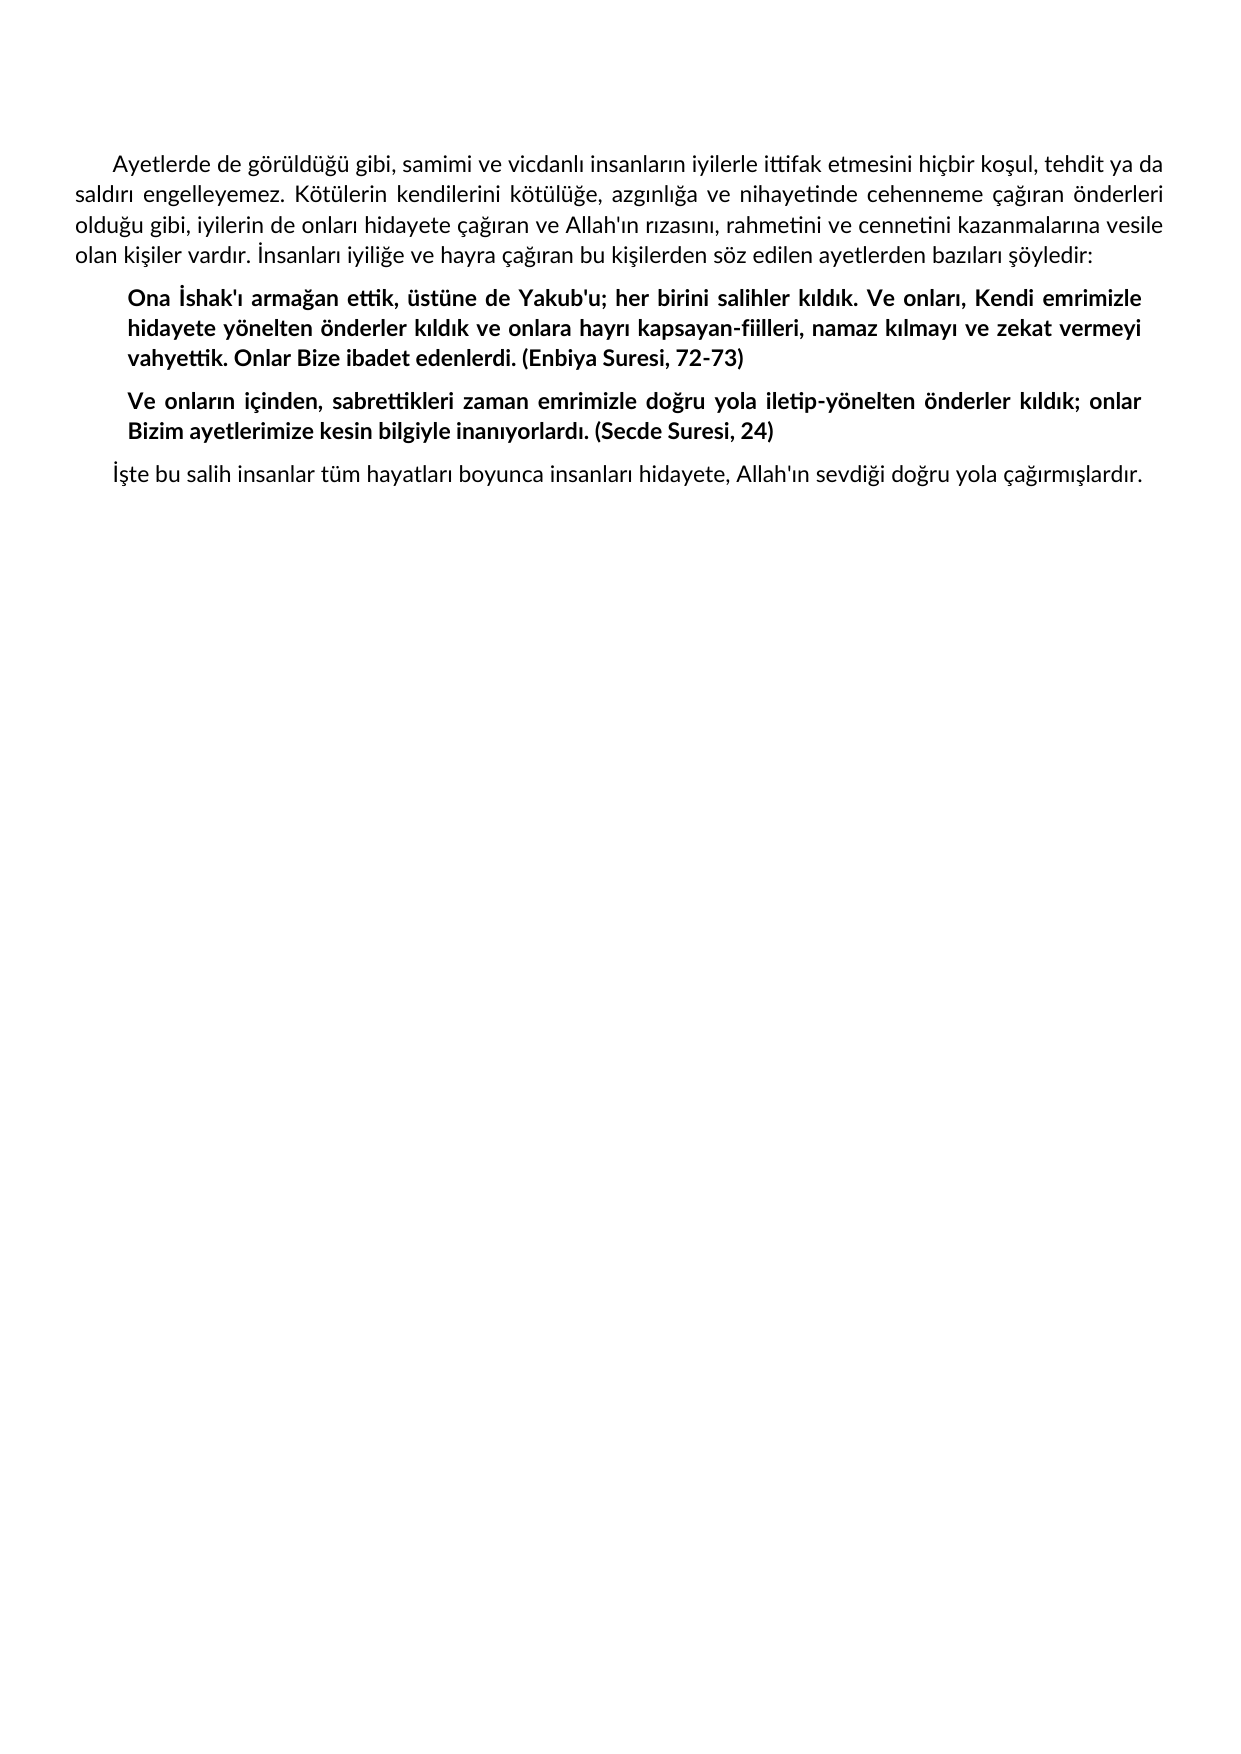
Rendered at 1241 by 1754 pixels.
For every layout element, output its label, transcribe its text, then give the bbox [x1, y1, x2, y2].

text Ona İshak'ı armağan ettik, üstüne de Yakub'u; her birini salihler kıldık. Ve onları, Kendi emrimizle hidayete yönelten önderler kıldık ve onlara hayrı kapsayan-fiilleri, namaz kılmayı ve zekat vermeyi vahyettik. Onlar Bize ibadet edenlerdi. (Enbiya Suresi, 72-73) [127, 283, 1143, 371]
text İşte bu salih insanlar tüm hayatları boyunca insanları hidayete, Allah'ın sevdiği doğru yola çağırmışlardır. [75, 459, 1165, 487]
text Ve onların içinden, sabrettikleri zaman emrimizle doğru yola iletip-yönelten önderler kıldık; onlar Bizim ayetlerimize kesin bilgiyle inanıyorlardı. (Secde Suresi, 24) [127, 386, 1143, 444]
text Ayetlerde de görüldüğü gibi, samimi ve vicdanlı insanların iyilerle ittifak etmesini hiçbir koşul, tehdit ya da saldırı engelleyemez. Kötülerin kendilerini kötülüğe, azgınlığa ve nihayetinde cehenneme çağıran önderleri olduğu gibi, iyilerin de onları hidayete çağıran ve Allah'ın rızasını, rahmetini ve cennetini kazanmalarına vesile olan kişiler vardır. İnsanları iyiliğe ve hayra çağıran bu kişilerden söz edilen ayetlerden bazıları şöyledir: [75, 150, 1165, 268]
